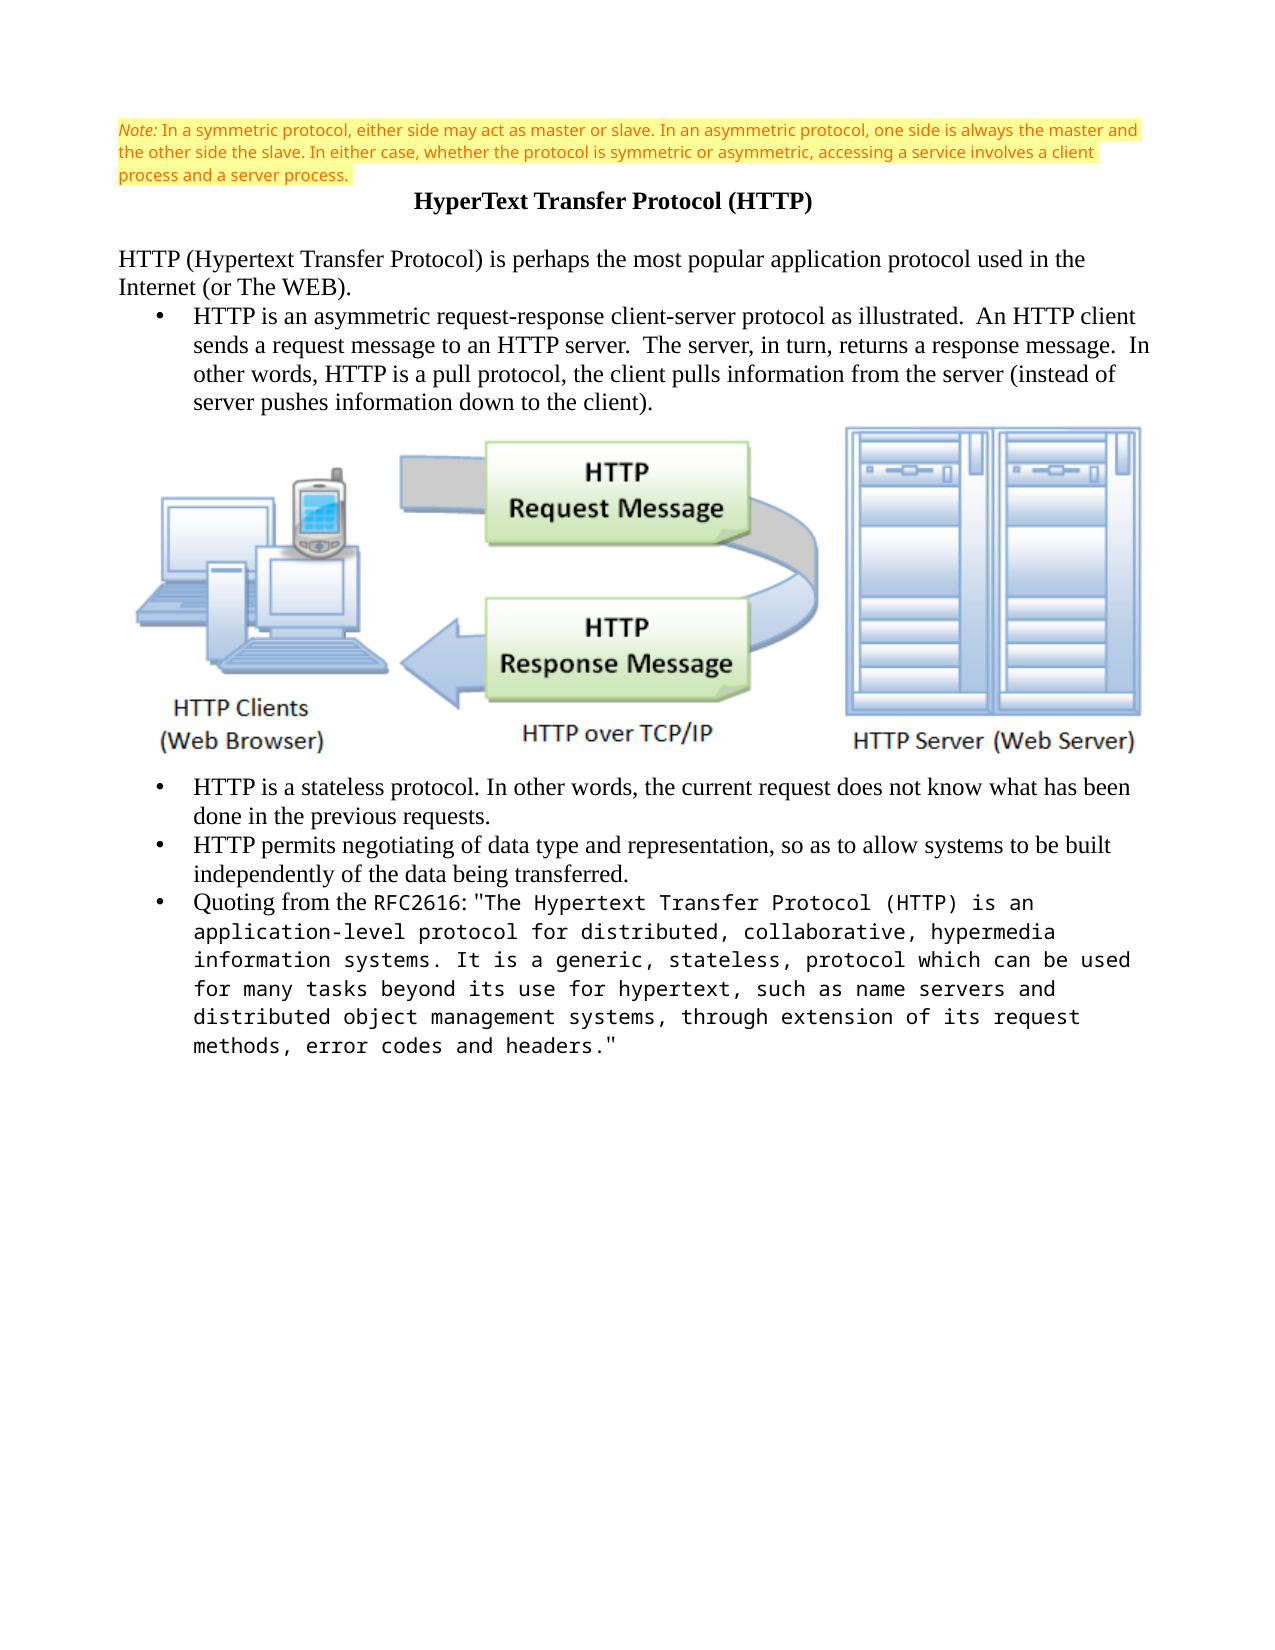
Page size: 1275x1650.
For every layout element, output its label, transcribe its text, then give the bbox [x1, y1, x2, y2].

picture [118, 416, 1157, 773]
text HyperText Transfer Protocol (HTTP) [118, 186, 1157, 215]
list HTTP is an asymmetric request-response client-server protocol as illustrated. An HTTP client sends a request message to an HTTP server. The server, in turn, returns a response message. In other words, HTTP is a pull protocol, the client pulls information from the server (instead of server pushes information down to the client). [156, 301, 1157, 416]
list Quoting from the RFC2616: "The Hypertext Transfer Protocol (HTTP) is an application-level protocol for distributed, collaborative, hypermedia information systems. It is a generic, stateless, protocol which can be used for many tasks beyond its use for hypertext, such as name servers and distributed object management systems, through extension of its request methods, error codes and headers." [156, 887, 1157, 1060]
list HTTP is a stateless protocol. In other words, the current request does not know what has been done in the previous requests. [156, 773, 1157, 830]
list HTTP permits negotiating of data type and representation, so as to allow systems to be built independently of the data being transferred. [156, 830, 1157, 887]
text HTTP (Hypertext Transfer Protocol) is perhaps the most popular application protocol used in the Internet (or The WEB). [118, 244, 1157, 301]
text Note: In a symmetric protocol, either side may act as master or slave. In an asymmetric protocol, one side is always the master and the other side the slave. In either case, whether the protocol is symmetric or asymmetric, accessing a service involves a client process and a server process. [118, 118, 1157, 186]
